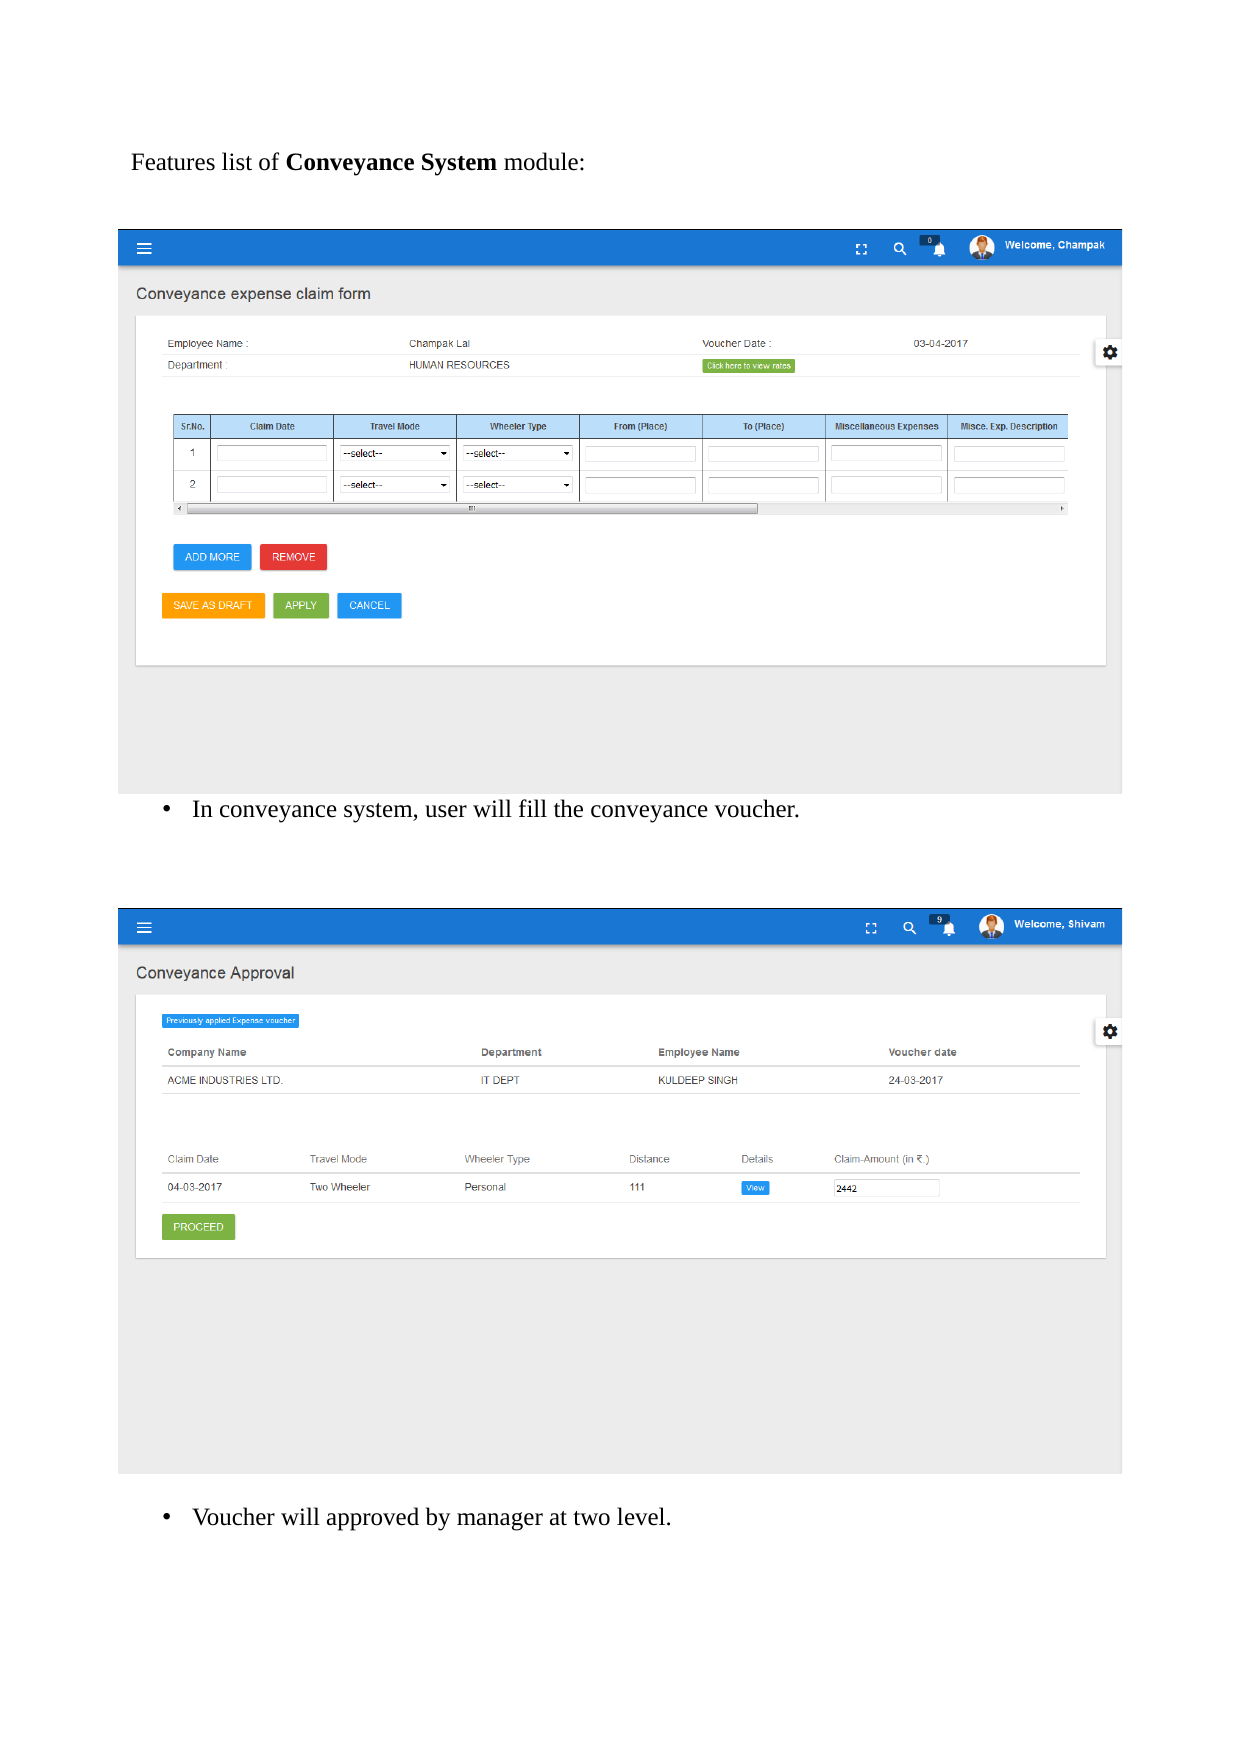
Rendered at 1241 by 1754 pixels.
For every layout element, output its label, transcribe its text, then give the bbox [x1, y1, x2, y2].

picture [118, 908, 1123, 1474]
text Features list of Conveyance System module: [118, 118, 1122, 176]
list Voucher will approved by manager at two level. [162, 1502, 1122, 1531]
list In conveyance system, user will fill the conveyance voucher. [162, 794, 1122, 822]
picture [118, 229, 1123, 794]
